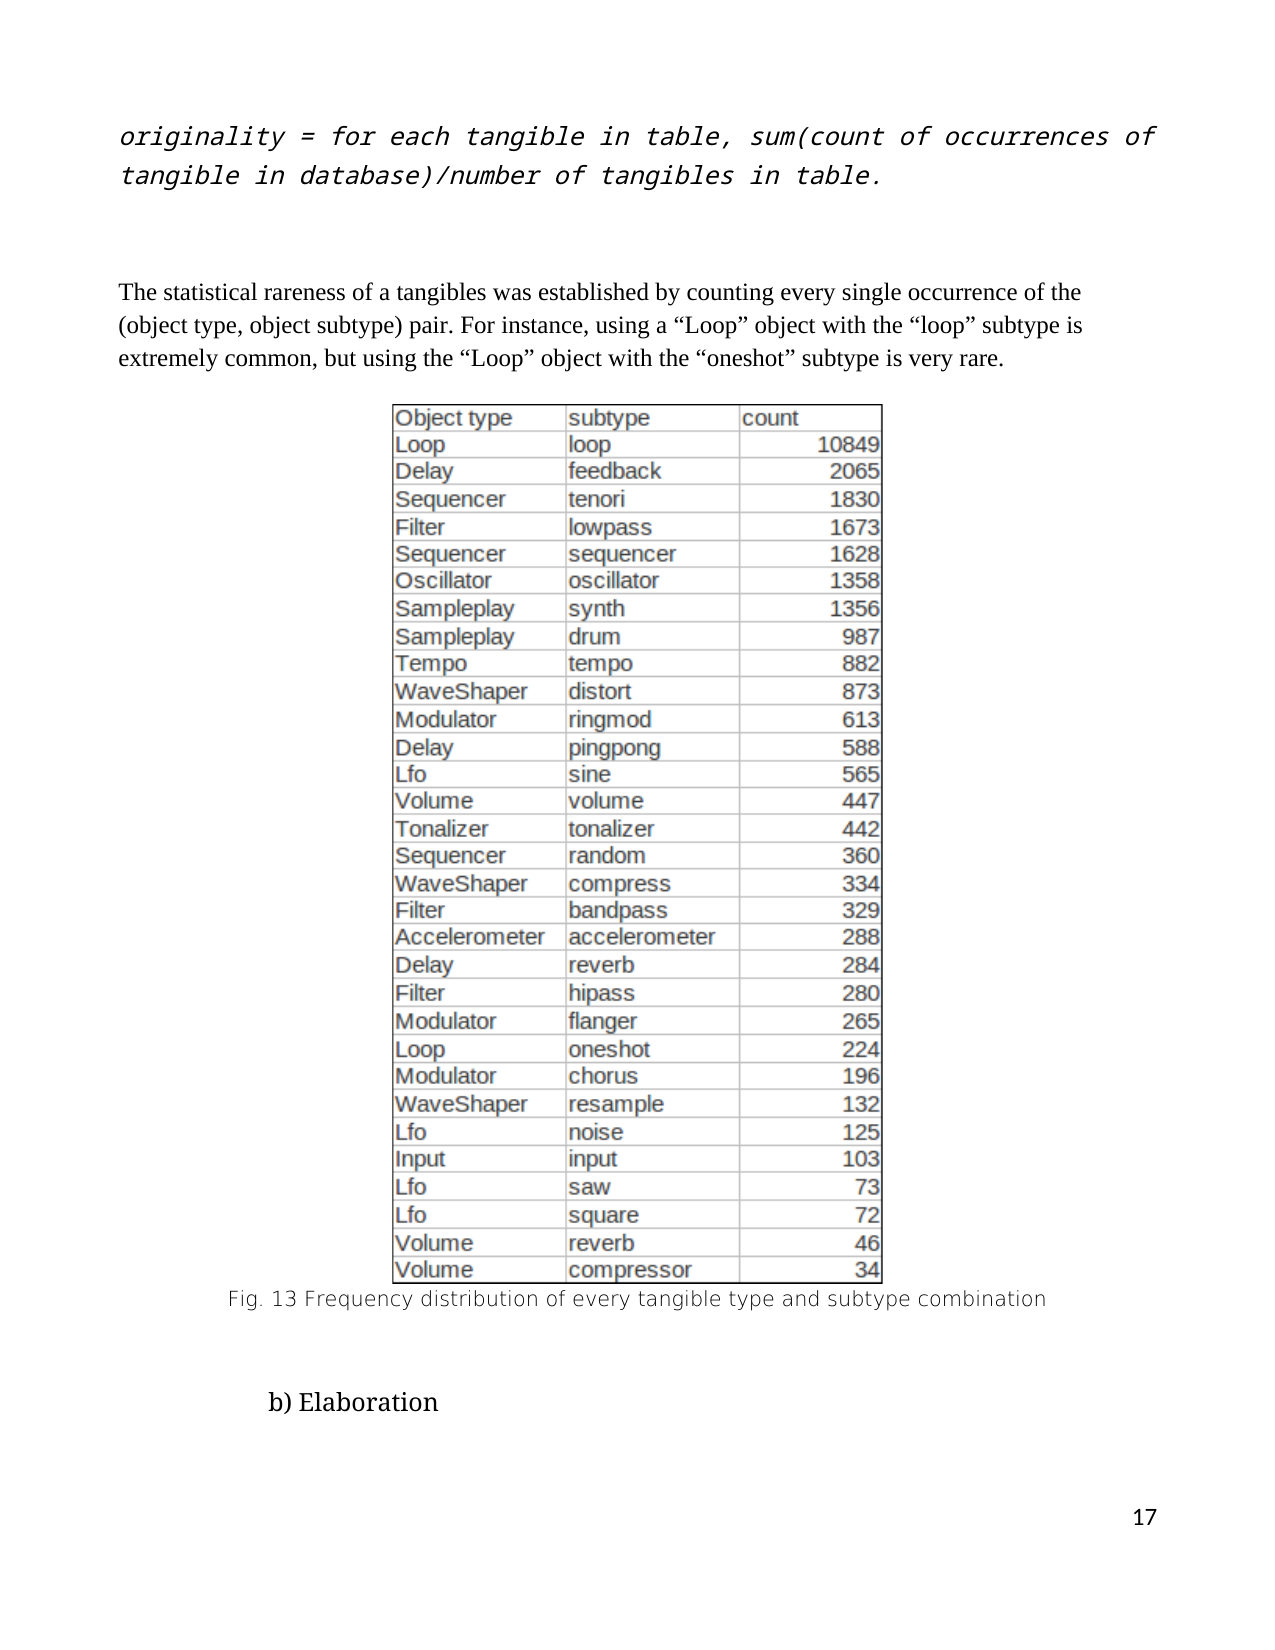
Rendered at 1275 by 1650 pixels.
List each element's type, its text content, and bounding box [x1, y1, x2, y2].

picture [392, 404, 883, 1284]
text b) Elaboration [118, 1385, 1157, 1419]
text The statistical rareness of a tangibles was established by counting every single occurrence of the (object type, object subtype) pair. For instance, using a “Loop” object with the “loop” subtype is extremely common, but using the “Loop” object with the “oneshot” subtype is very rare. [118, 277, 1157, 372]
text Fig. 13 Frequency distribution of every tangible type and subtype combination [118, 397, 1157, 1312]
text originality = for each tangible in table, sum(count of occurrences of tangible in database)/number of tangibles in table. [118, 118, 1157, 191]
